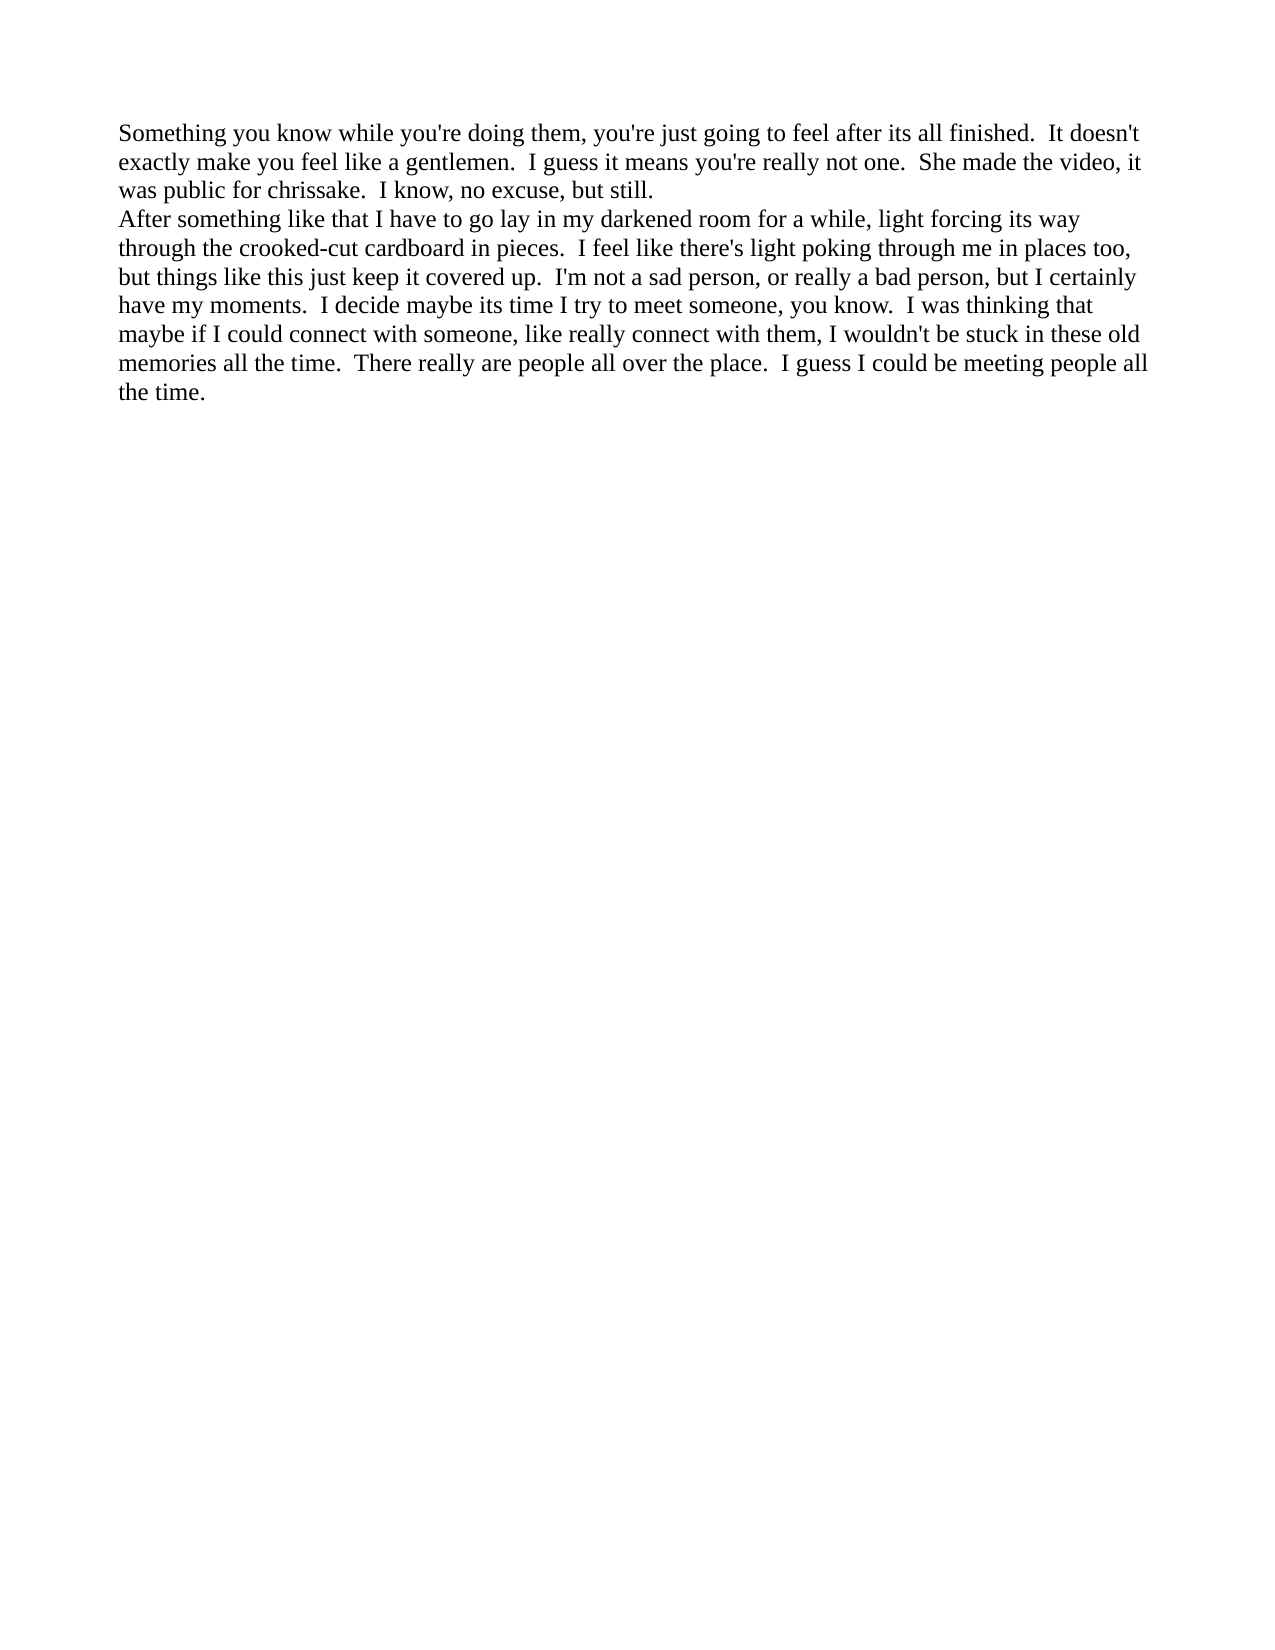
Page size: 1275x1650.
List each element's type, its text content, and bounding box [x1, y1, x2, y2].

text After something like that I have to go lay in my darkened room for a while, light forcing its way through the crooked-cut cardboard in pieces. I feel like there's light poking through me in places too, but things like this just keep it covered up. I'm not a sad person, or really a bad person, but I certainly have my moments. I decide maybe its time I try to meet someone, you know. I was thinking that maybe if I could connect with someone, like really connect with them, I wouldn't be stuck in these old memories all the time. There really are people all over the place. I guess I could be meeting people all the time. [118, 204, 1157, 406]
text Something you know while you're doing them, you're just going to feel after its all finished. It doesn't exactly make you feel like a gentlemen. I guess it means you're really not one. She made the video, it was public for chrissake. I know, no excuse, but still. [118, 118, 1157, 204]
